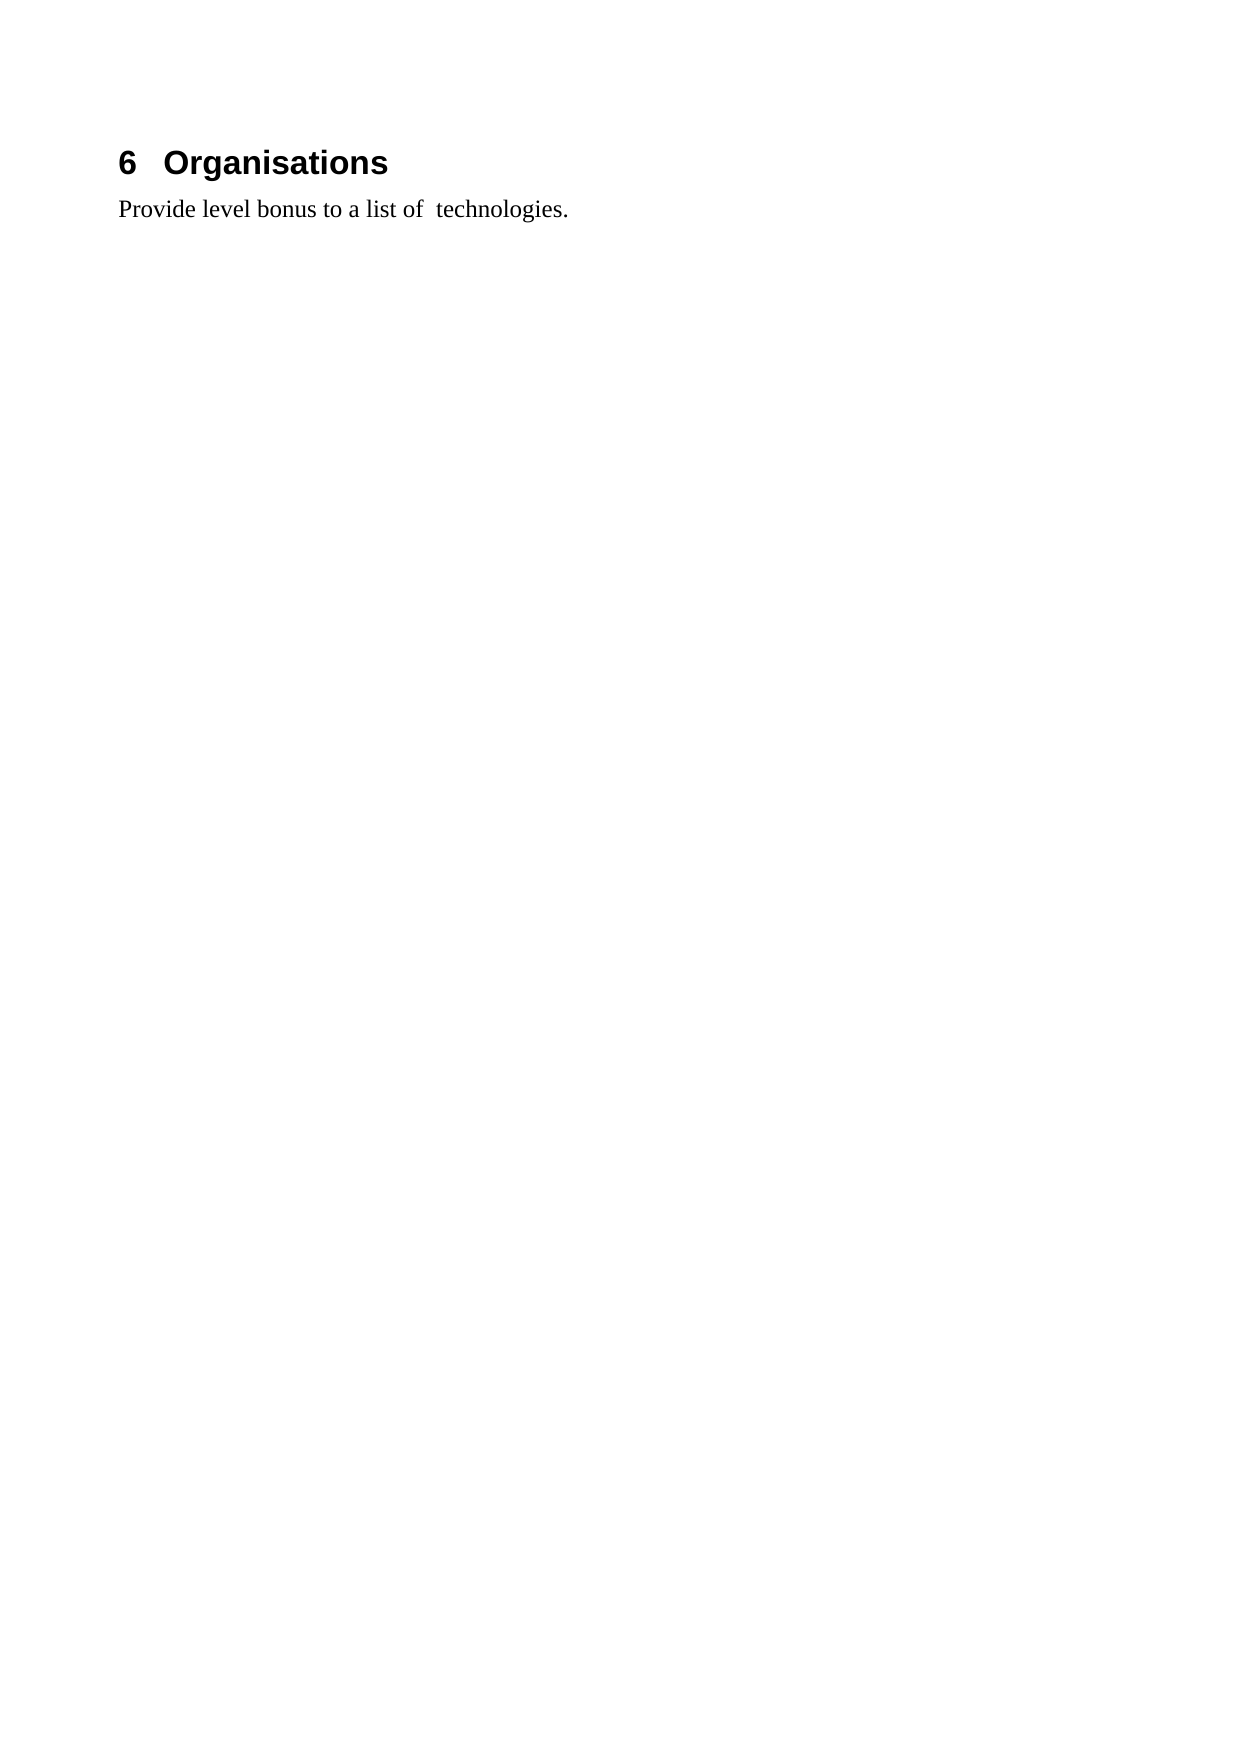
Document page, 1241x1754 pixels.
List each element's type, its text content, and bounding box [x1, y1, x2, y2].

text Provide level bonus to a list of technologies. [118, 194, 1122, 223]
subtitle Organisations [118, 143, 1122, 182]
